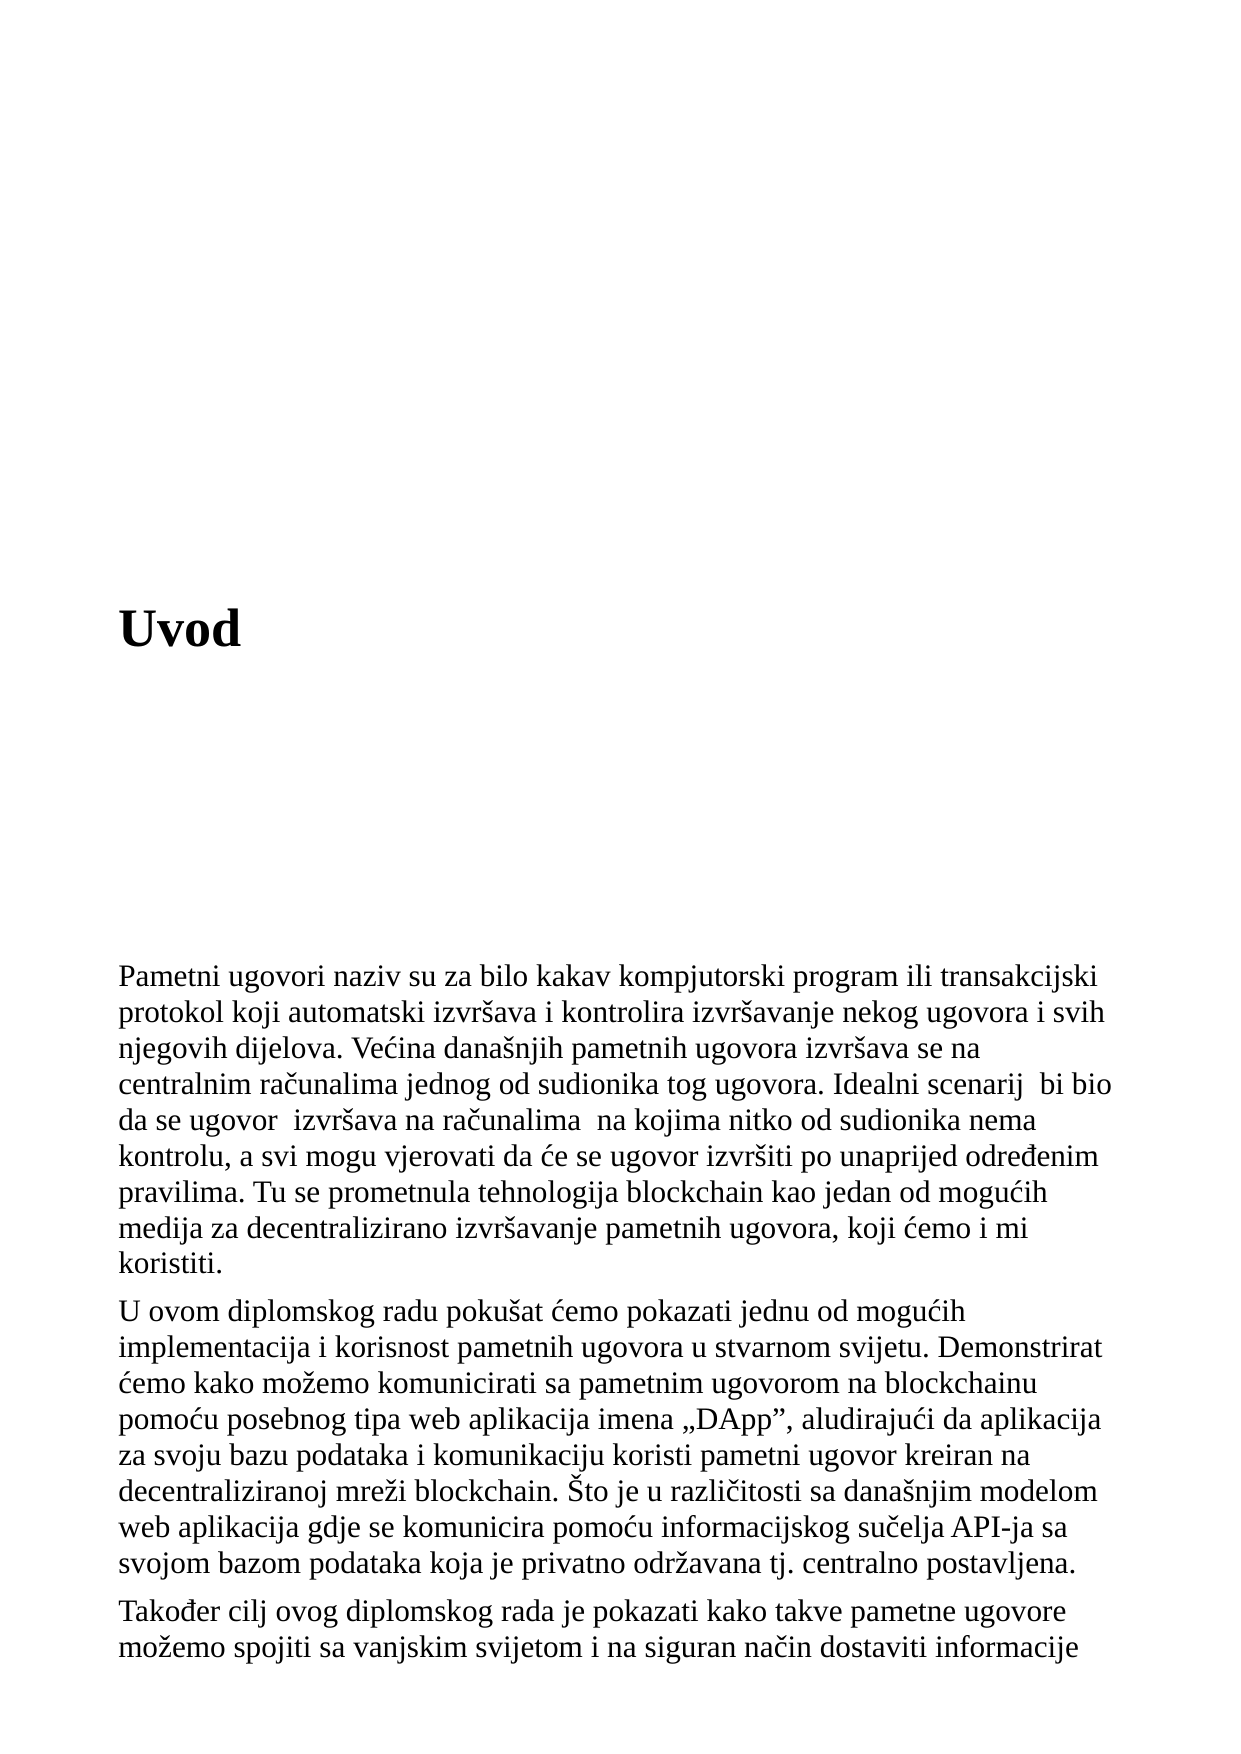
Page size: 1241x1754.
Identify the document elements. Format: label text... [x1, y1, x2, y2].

text Također cilj ovog diplomskog rada je pokazati kako takve pametne ugovore možemo spojiti sa vanjskim svijetom i na siguran način dostaviti informacije [118, 1592, 1122, 1664]
text Pametni ugovori naziv su za bilo kakav kompjutorski program ili transakcijski protokol koji automatski izvršava i kontrolira izvršavanje nekog ugovora i svih njegovih dijelova. Većina današnjih pametnih ugovora izvršava se na centralnim računalima jednog od sudionika tog ugovora. Idealni scenarij bi bio da se ugovor izvršava na računalima na kojima nitko od sudionika nema kontrolu, a svi mogu vjerovati da će se ugovor izvršiti po unaprijed određenim pravilima. Tu se prometnula tehnologija blockchain kao jedan od mogućih medija za decentralizirano izvršavanje pametnih ugovora, koji ćemo i mi koristiti. [118, 957, 1122, 1281]
text U ovom diplomskog radu pokušat ćemo pokazati jednu od mogućih implementacija i korisnost pametnih ugovora u stvarnom svijetu. Demonstrirat ćemo kako možemo komunicirati sa pametnim ugovorom na blockchainu pomoću posebnog tipa web aplikacija imena „DApp”, aludirajući da aplikacija za svoju bazu podataka i komunikaciju koristi pametni ugovor kreiran na decentraliziranoj mreži blockchain. Što je u različitosti sa današnjim modelom web aplikacija gdje se komunicira pomoću informacijskog sučelja API-ja sa svojom bazom podataka koja je privatno održavana tj. centralno postavljena. [118, 1293, 1122, 1580]
text Uvod [118, 596, 1122, 658]
